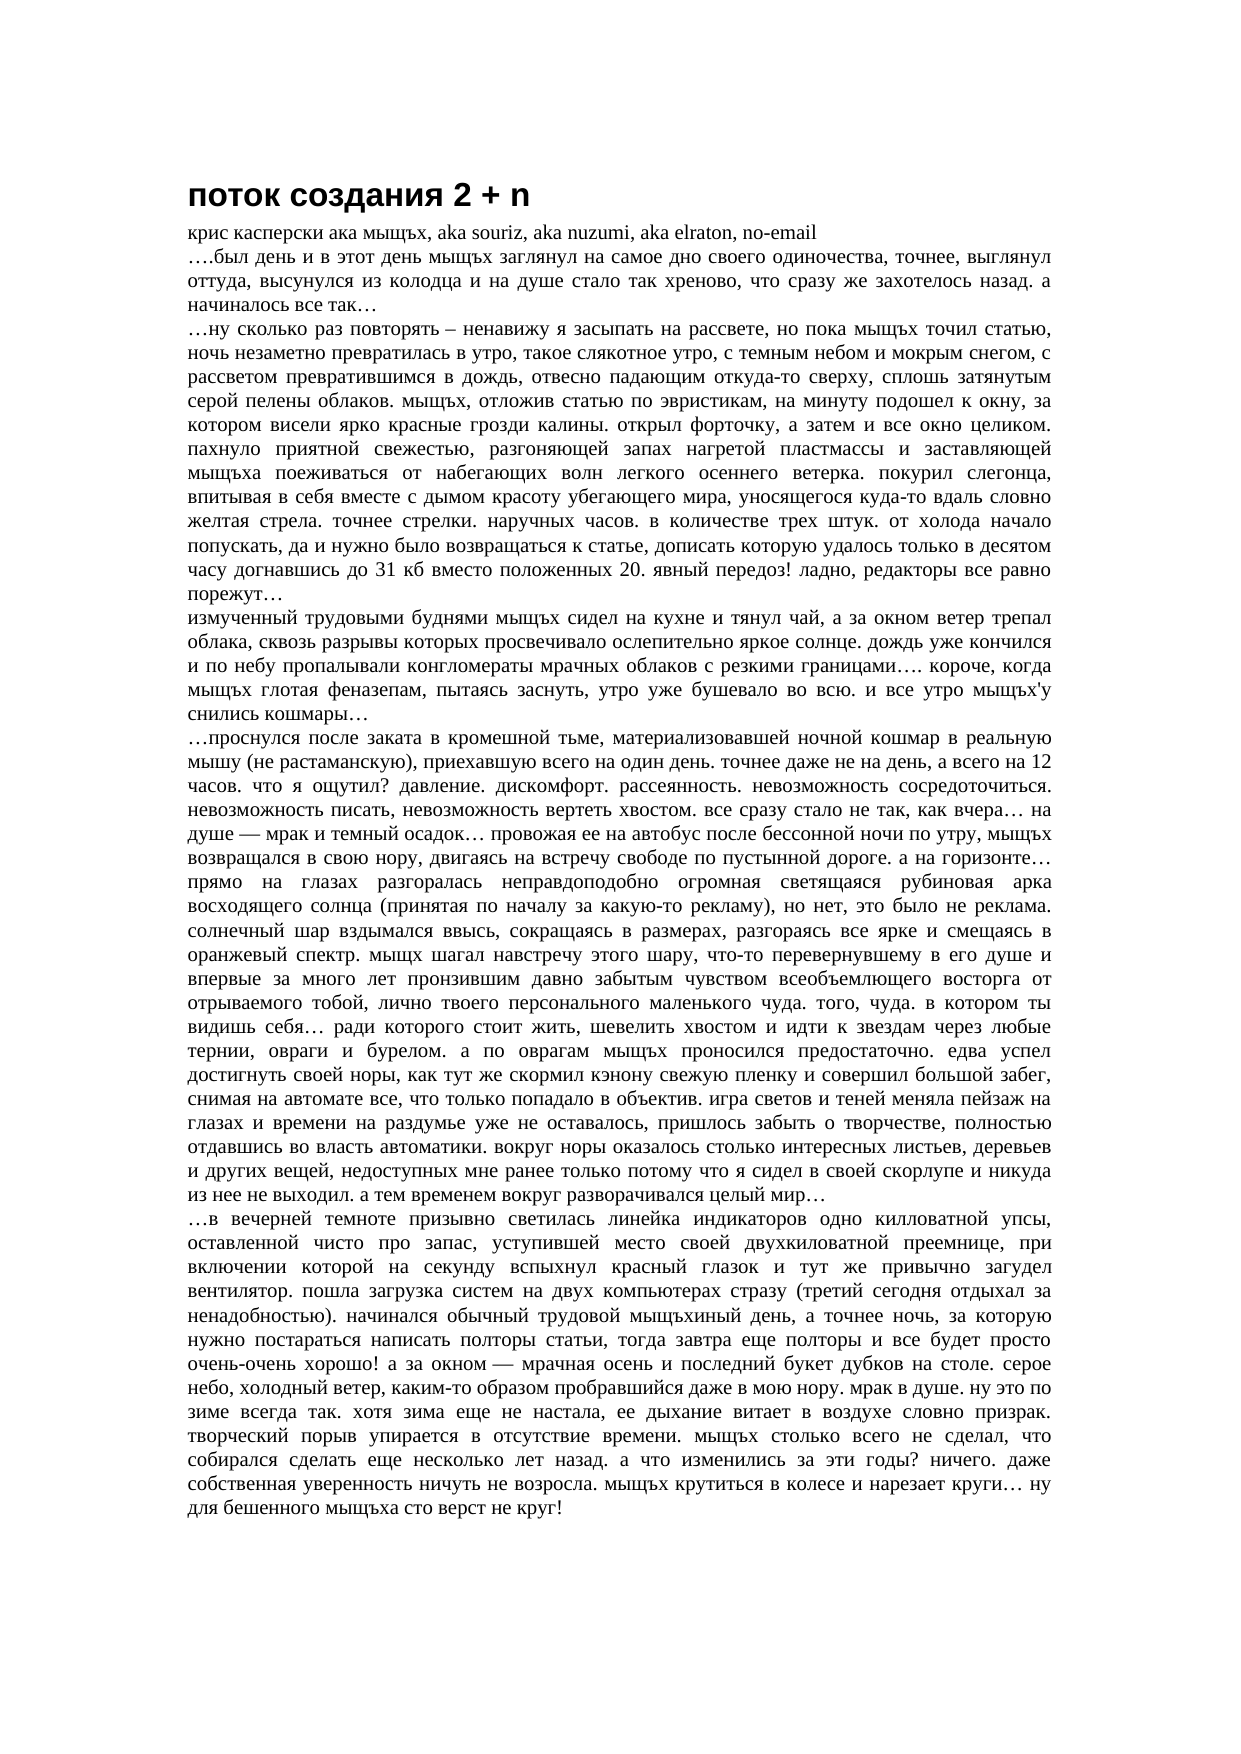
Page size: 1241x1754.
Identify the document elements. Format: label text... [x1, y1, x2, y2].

text измученный трудовыми буднями мыщъх сидел на кухне и тянул чай, а за окном ветер трепал облака, сквозь разрывы которых просвечивало ослепительно яркое солнце. дождь уже кончился и по небу пропалывали конгломераты мрачных облаков с резкими границами…. короче, когда мыщъх глотая феназепам, пытаясь заснуть, утро уже бушевало во всю. и все утро мыщъх'у снились кошмары… [187, 605, 1053, 725]
text …ну сколько раз повторять – ненавижу я засыпать на рассвете, но пока мыщъх точил статью, ночь незаметно превратилась в утро, такое слякотное утро, с темным небом и мокрым снегом, с рассветом превратившимся в дождь, отвесно падающим откуда-то сверху, сплошь затянутым серой пелены облаков. мыщъх, отложив статью по эвристикам, на минуту подошел к окну, за котором висели ярко красные грозди калины. открыл форточку, а затем и все окно целиком. пахнуло приятной свежестью, разгоняющей запах нагретой пластмассы и заставляющей мыщъха поеживаться от набегающих волн легкого осеннего ветерка. покурил слегонца, впитывая в себя вместе с дымом красоту убегающего мира, уносящегося куда-то вдаль словно желтая стрела. точнее стрелки. наручных часов. в количестве трех штук. от холода начало попускать, да и нужно было возвращаться к статье, дописать которую удалось только в десятом часу догнавшись до 31 кб вместо положенных 20. явный передоз! ладно, редакторы все равно порежут… [187, 316, 1053, 605]
text ….был день и в этот день мыщъх заглянул на самое дно своего одиночества, точнее, выглянул оттуда, высунулся из колодца и на душе стало так хреново, что сразу же захотелось назад. а начиналось все так… [187, 244, 1053, 316]
text крис касперски ака мыщъх, aka souriz, aka nuzumi, aka elraton, no-email [187, 220, 1053, 244]
text …проснулся после заката в кромешной тьме, материализовавшей ночной кошмар в реальную мышу (не растаманскую), приехавшую всего на один день. точнее даже не на день, а всего на 12 часов. что я ощутил? давление. дискомфорт. рассеянность. невозможность сосредоточиться. невозможность писать, невозможность вертеть хвостом. все сразу стало не так, как вчера… на душе — мрак и темный осадок… провожая ее на автобус после бессонной ночи по утру, мыщъх возвращался в свою нору, двигаясь на встречу свободе по пустынной дороге. а на горизонте… прямо на глазах разгоралась неправдоподобно огромная светящаяся рубиновая арка восходящего солнца (принятая по началу за какую-то рекламу), но нет, это было не реклама. солнечный шар вздымался ввысь, сокращаясь в размерах, разгораясь все ярке и смещаясь в оранжевый спектр. мыщх шагал навстречу этого шару, что-то перевернувшему в его душе и впервые за много лет пронзившим давно забытым чувством всеобъемлющего восторга от отрываемого тобой, лично твоего персонального маленького чуда. того, чуда. в котором ты видишь себя… ради которого стоит жить, шевелить хвостом и идти к звездам через любые тернии, овраги и бурелом. а по оврагам мыщъх проносился предостаточно. едва успел достигнуть своей норы, как тут же скормил кэнону свежую пленку и совершил большой забег, снимая на автомате все, что только попадало в объектив. игра светов и теней меняла пейзаж на глазах и времени на раздумье уже не оставалось, пришлось забыть о творчестве, полностью отдавшись во власть автоматики. вокруг норы оказалось столько интересных листьев, деревьев и других вещей, недоступных мне ранее только потому что я сидел в своей скорлупе и никуда из нее не выходил. а тем временем вокруг разворачивался целый мир… [187, 725, 1053, 1206]
text …в вечерней темноте призывно светилась линейка индикаторов одно килловатной упсы, оставленной чисто про запас, уступившей место своей двухкиловатной преемнице, при включении которой на секунду вспыхнул красный глазок и тут же привычно загудел вентилятор. пошла загрузка систем на двух компьютерах стразу (третий сегодня отдыхал за ненадобностью). начинался обычный трудовой мыщъхиный день, а точнее ночь, за которую нужно постараться написать полторы статьи, тогда завтра еще полторы и все будет просто очень-очень хорошо! а за окном — мрачная осень и последний букет дубков на столе. серое небо, холодный ветер, каким-то образом пробравшийся даже в мою нору. мрак в душе. ну это по зиме всегда так. хотя зима еще не настала, ее дыхание витает в воздухе словно призрак. творческий порыв упирается в отсутствие времени. мыщъх столько всего не сделал, что собирался сделать еще несколько лет назад. а что изменились за эти годы? ничего. даже собственная уверенность ничуть не возросла. мыщъх крутиться в колесе и нарезает круги… ну для бешенного мыщъха сто верст не круг! [187, 1206, 1053, 1519]
subtitle поток создания 2 + n [187, 175, 1053, 213]
